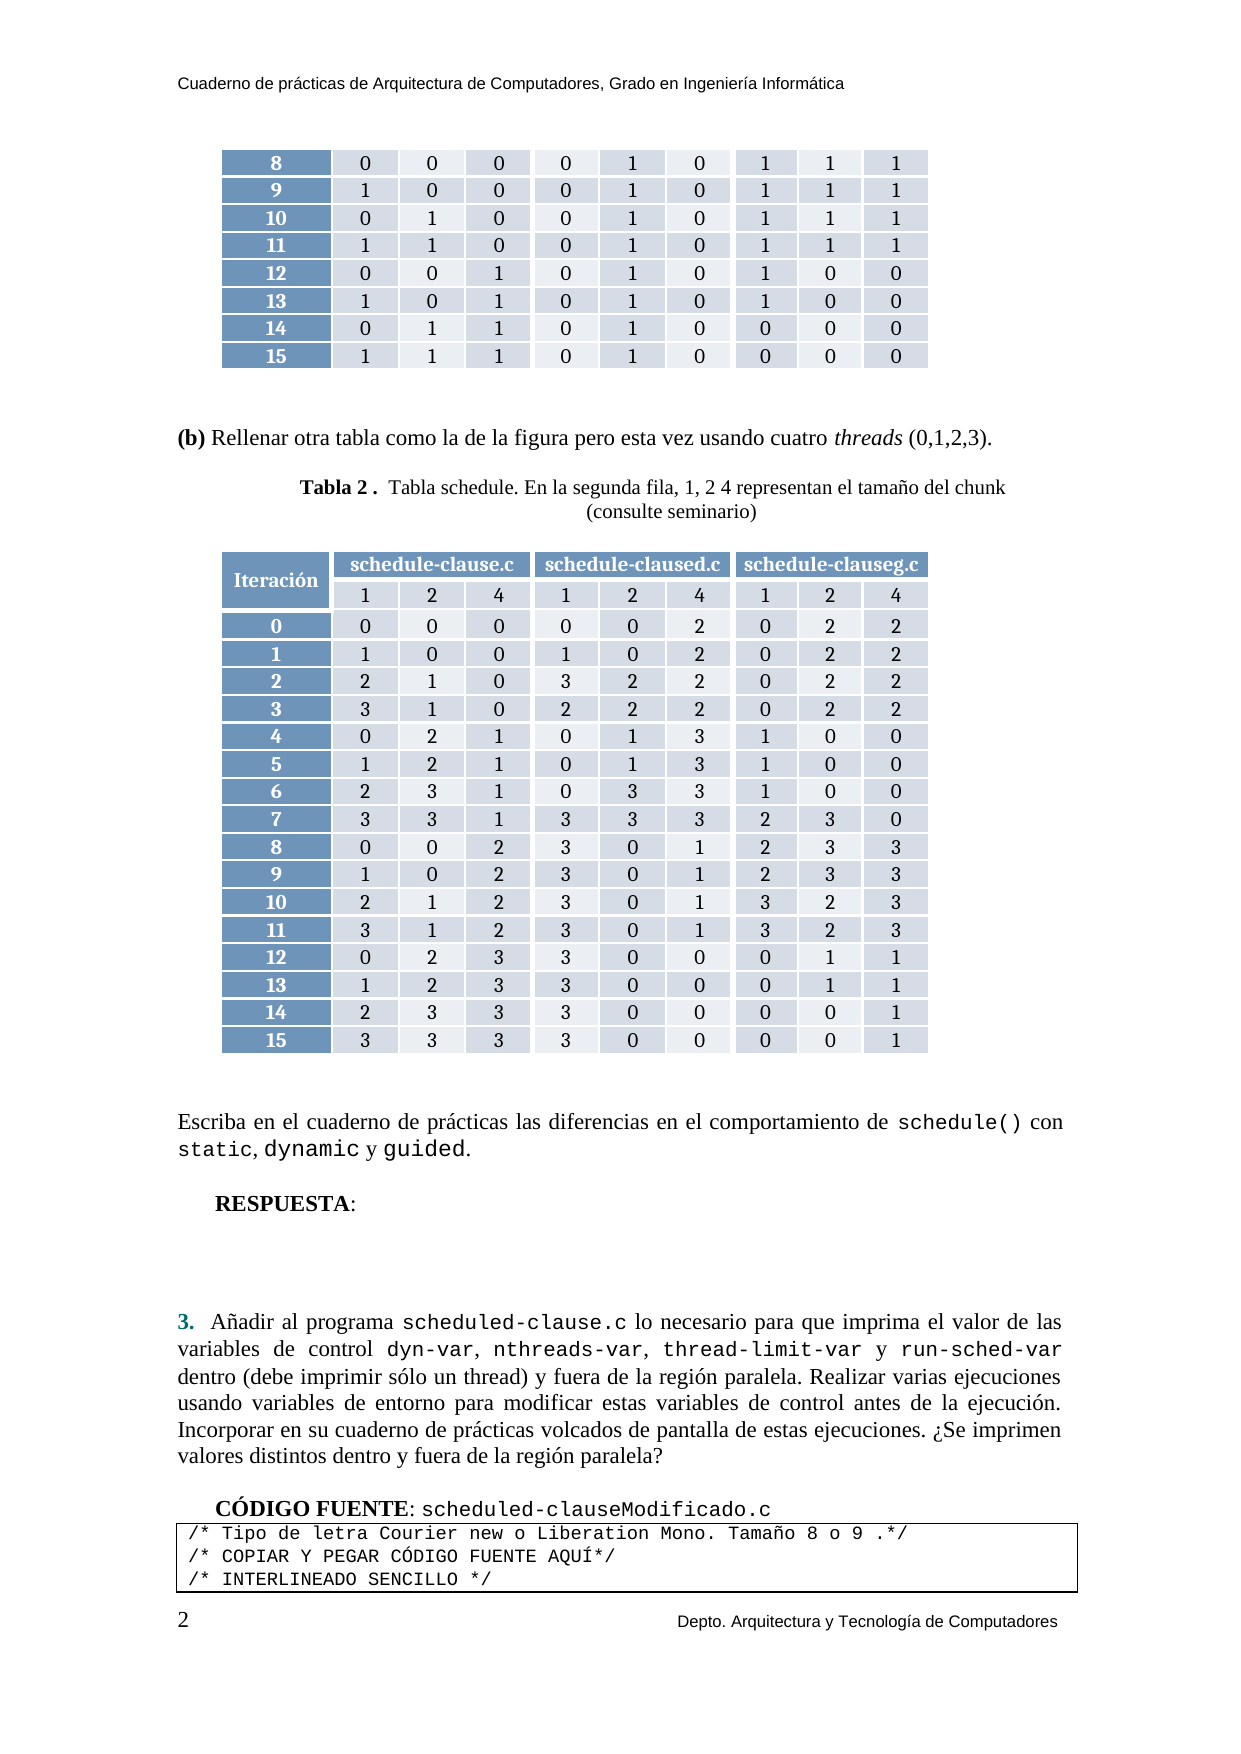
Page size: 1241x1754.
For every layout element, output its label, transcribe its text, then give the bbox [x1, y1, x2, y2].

table_cell 1 [466, 260, 530, 286]
table_cell 3 [400, 1000, 464, 1025]
table_cell 10 [222, 205, 331, 231]
table_cell 2 [864, 610, 928, 638]
table_cell 3 [333, 806, 398, 832]
table_cell 1 [864, 944, 928, 970]
table_cell 2 [600, 668, 665, 694]
table_cell 0 [535, 343, 598, 368]
table_cell 1 [466, 806, 530, 832]
table_cell 0 [736, 343, 797, 368]
table_cell 1 [400, 668, 464, 694]
table_cell 1 [333, 343, 398, 368]
table_cell 1 [466, 343, 530, 368]
table_cell 1 [864, 178, 928, 203]
table_cell 1 [600, 315, 665, 341]
table_cell 3 [400, 779, 464, 804]
table_cell 0 [736, 1027, 797, 1053]
table_cell 1 [600, 233, 665, 258]
table_cell 0 [600, 917, 665, 942]
table_cell 1 [667, 834, 730, 859]
table_cell 2 [736, 834, 797, 859]
table_cell 0 [667, 315, 730, 341]
table_cell 2 [222, 668, 331, 694]
table_cell 0 [400, 260, 464, 286]
table_cell 3 [864, 861, 928, 887]
table_cell 3 [535, 972, 598, 997]
table_cell 0 [600, 889, 665, 914]
table_cell 0 [736, 668, 797, 694]
table_cell 1 [864, 150, 928, 175]
table_cell 3 [864, 889, 928, 914]
table_cell 0 [667, 288, 730, 313]
table_cell 1 [864, 972, 928, 997]
table_cell [177, 523, 1053, 549]
table_cell 0 [535, 178, 598, 203]
table_cell 1 [864, 1000, 928, 1025]
table_cell 2 [799, 610, 861, 638]
table_cell 4 [667, 582, 730, 608]
table_cell 3 [799, 806, 861, 832]
table_cell 2 [466, 889, 530, 914]
list Escriba en el cuaderno de prácticas las diferencias en el comportamiento de schedule() con static, dynamic y guided. [177, 1108, 1063, 1163]
table_cell 3 [466, 972, 530, 997]
table_cell 2 [799, 641, 861, 666]
table_cell 9 [222, 178, 331, 203]
table_cell 0 [736, 610, 797, 638]
table_cell 3 [466, 1000, 530, 1025]
table_cell 1 [600, 343, 665, 368]
table_cell 2 [667, 610, 730, 638]
table_cell 8 [222, 834, 331, 859]
table_cell 1 [333, 751, 398, 777]
table_cell 0 [535, 150, 598, 175]
table_cell 0 [799, 1000, 861, 1025]
table_cell 0 [799, 288, 861, 313]
table_cell 8 [222, 150, 331, 175]
table_header schedule-claused.c [535, 552, 730, 577]
table_cell 1 [466, 779, 530, 804]
table_cell 2 [667, 696, 730, 721]
table_cell 3 [466, 1027, 530, 1053]
table_cell 10 [222, 889, 331, 914]
table_cell 1 [864, 233, 928, 258]
table_cell 1 [400, 889, 464, 914]
table_cell 0 [864, 806, 928, 832]
table_cell 0 [600, 610, 665, 638]
table_cell 3 [535, 944, 598, 970]
table_cell 0 [736, 641, 797, 666]
table_cell 0 [799, 343, 861, 368]
table_cell 0 [535, 288, 598, 313]
text (b) Rellenar otra tabla como la de la figura pero esta vez usando cuatro threads (0,1,2,3). [177, 424, 1063, 450]
table_cell 3 [799, 834, 861, 859]
table_cell 0 [600, 861, 665, 887]
table_cell 0 [864, 751, 928, 777]
table_cell 2 [667, 641, 730, 666]
table_cell 1 [600, 205, 665, 231]
table_cell 3 [736, 917, 797, 942]
table_cell 0 [736, 1000, 797, 1025]
table_cell 15 [222, 1027, 331, 1053]
table_cell 1 [799, 972, 861, 997]
table_cell 1 [799, 178, 861, 203]
table_cell 1 [799, 233, 861, 258]
table_cell 3 [864, 834, 928, 859]
table_cell 2 [864, 641, 928, 666]
table_cell 1 [334, 582, 398, 608]
table_cell 2 [799, 917, 861, 942]
table_cell 1 [333, 972, 398, 997]
table_cell 2 [400, 724, 464, 749]
table_cell 12 [222, 260, 331, 286]
table_cell 2 [799, 582, 861, 608]
table_cell 0 [535, 751, 598, 777]
table_cell 12 [222, 944, 331, 970]
table_cell 0 [535, 233, 598, 258]
table_cell 0 [400, 610, 464, 638]
table_cell 0 [799, 315, 861, 341]
table_cell 0 [466, 178, 530, 203]
table_cell 4 [864, 582, 928, 608]
table_cell 1 [864, 1027, 928, 1053]
table_cell 3 [799, 861, 861, 887]
table_cell 7 [222, 806, 331, 832]
table_cell 0 [799, 724, 861, 749]
list 3. Añadir al programa scheduled-clause.c lo necesario para que imprima el valor de las variables de control dyn-var, nthreads-var, thread-limit-var y run-sched-var dentro (debe imprimir sólo un thread) y fuera de la región paralela. Realizar varias ejecuciones usando variables de entorno para modificar estas variables de control antes de la ejecución. Incorporar en su cuaderno de prácticas volcados de pantalla de estas ejecuciones. ¿Se imprimen valores distintos dentro y fuera de la región paralela? [177, 1308, 1063, 1468]
table_cell 2 [667, 668, 730, 694]
table_cell 0 [864, 260, 928, 286]
table_cell 3 [600, 806, 665, 832]
table_cell 1 [535, 641, 598, 666]
text RESPUESTA: [215, 1190, 1063, 1216]
table_cell 13 [222, 972, 331, 997]
table_cell 0 [466, 641, 530, 666]
table_cell 4 [222, 724, 331, 749]
table_cell 0 [400, 150, 464, 175]
table_cell 0 [667, 205, 730, 231]
table_cell 2 [466, 834, 530, 859]
table_cell 0 [799, 1027, 861, 1053]
table_cell 0 [466, 668, 530, 694]
table_cell 1 [466, 751, 530, 777]
table_cell 1 [400, 696, 464, 721]
table_cell 1 [400, 343, 464, 368]
table_cell 0 [535, 315, 598, 341]
table_cell 0 [667, 944, 730, 970]
table_cell 14 [222, 315, 331, 341]
table_cell 3 [466, 944, 530, 970]
table_cell 2 [400, 751, 464, 777]
text CÓDIGO FUENTE: scheduled-clauseModificado.c [215, 1495, 1063, 1522]
table_cell 0 [864, 288, 928, 313]
table_cell 1 [736, 779, 797, 804]
table_cell 0 [864, 315, 928, 341]
table_cell 3 [535, 889, 598, 914]
table_cell 1 [333, 861, 398, 887]
table_cell 3 [400, 1027, 464, 1053]
table_cell 0 [600, 1000, 665, 1025]
table_cell 1 [736, 205, 797, 231]
table_header schedule-clause.c [334, 552, 530, 577]
table_cell 0 [466, 610, 530, 638]
table_cell 0 [535, 724, 598, 749]
table_cell 0 [667, 233, 730, 258]
table_cell 2 [466, 861, 530, 887]
table_cell 2 [799, 696, 861, 721]
table_cell 1 [466, 315, 530, 341]
table_cell 1 [600, 178, 665, 203]
table_cell 0 [600, 641, 665, 666]
table_cell 1 [736, 751, 797, 777]
table_cell 11 [222, 917, 331, 942]
table_cell 3 [535, 834, 598, 859]
table_cell 0 [799, 751, 861, 777]
table_cell 0 [535, 779, 598, 804]
table_cell 3 [667, 724, 730, 749]
table_cell 0 [600, 944, 665, 970]
table_cell 0 [600, 834, 665, 859]
table_header Tabla schedule. En la segunda fila, 1, 2 4 representan el tamaño del chunk (consulte seminario) [177, 450, 1053, 523]
table_cell 1 [333, 233, 398, 258]
table_cell 3 [333, 1027, 398, 1053]
table_cell 3 [667, 751, 730, 777]
table_cell 6 [222, 779, 331, 804]
table_cell 3 [535, 668, 598, 694]
table_cell 2 [466, 917, 530, 942]
table_cell 2 [864, 696, 928, 721]
table_cell 1 [333, 288, 398, 313]
table_cell 3 [667, 779, 730, 804]
table_cell 1 [600, 150, 665, 175]
table_cell 0 [600, 1027, 665, 1053]
table_cell 2 [736, 806, 797, 832]
table_cell 0 [667, 178, 730, 203]
table_cell 0 [400, 861, 464, 887]
table_cell 1 [333, 178, 398, 203]
table_cell 1 [535, 582, 598, 608]
table_cell 0 [864, 343, 928, 368]
table_cell 4 [466, 582, 530, 608]
table_cell 1 [333, 641, 398, 666]
table_cell 0 [667, 150, 730, 175]
table_cell 3 [535, 1027, 598, 1053]
table_cell 3 [535, 806, 598, 832]
table_cell 0 [333, 610, 398, 638]
table_cell 1 [600, 288, 665, 313]
table_cell 1 [736, 233, 797, 258]
table_cell 0 [600, 972, 665, 997]
table_cell 13 [222, 288, 331, 313]
table_cell 2 [600, 696, 665, 721]
table_cell 0 [667, 972, 730, 997]
table_cell 2 [600, 582, 665, 608]
table_cell 3 [333, 696, 398, 721]
table_cell 3 [600, 779, 665, 804]
table_cell 1 [222, 641, 331, 666]
table_cell 3 [222, 696, 331, 721]
table_cell 0 [466, 233, 530, 258]
table_cell 15 [222, 343, 331, 368]
table_cell 2 [333, 779, 398, 804]
table_cell 0 [333, 834, 398, 859]
table_cell 3 [333, 917, 398, 942]
table_cell 0 [535, 205, 598, 231]
table_cell 0 [400, 288, 464, 313]
table_cell 0 [400, 641, 464, 666]
table_cell 0 [333, 724, 398, 749]
table_cell 2 [333, 889, 398, 914]
table_cell 5 [222, 751, 331, 777]
table_cell 0 [667, 1000, 730, 1025]
table_cell 3 [535, 861, 598, 887]
table_cell 1 [400, 315, 464, 341]
table_cell 3 [667, 806, 730, 832]
table_cell 1 [864, 205, 928, 231]
table_cell 1 [600, 260, 665, 286]
table_cell 2 [400, 944, 464, 970]
table_header Iteración [222, 552, 329, 608]
table_cell 0 [333, 260, 398, 286]
table_cell 1 [736, 288, 797, 313]
table_cell 1 [400, 917, 464, 942]
table_header /* Tipo de letra Courier new o Liberation Mono. Tamaño 8 o 9 .*/ /* COPIAR Y PEGAR CÓDIGO FUENTE AQUÍ*/ /* INTERLINEADO SENCILLO */ [177, 1524, 1077, 1591]
table_cell 1 [400, 233, 464, 258]
table_cell 0 [222, 613, 331, 638]
table_cell 1 [736, 150, 797, 175]
table_cell 0 [736, 944, 797, 970]
table_cell 2 [400, 972, 464, 997]
table_cell 1 [667, 889, 730, 914]
table_cell 0 [864, 724, 928, 749]
table_cell 2 [333, 1000, 398, 1025]
table_cell 0 [333, 315, 398, 341]
table_cell 2 [864, 668, 928, 694]
table_cell 2 [799, 889, 861, 914]
table_cell 1 [799, 205, 861, 231]
table_cell 0 [799, 779, 861, 804]
table_cell 2 [736, 861, 797, 887]
table_cell 0 [466, 150, 530, 175]
table_cell 0 [400, 834, 464, 859]
table_cell 0 [864, 779, 928, 804]
table_cell 14 [222, 1000, 331, 1025]
table_cell 0 [667, 1027, 730, 1053]
table_cell 11 [222, 233, 331, 258]
table_cell 0 [667, 260, 730, 286]
table_cell 0 [535, 260, 598, 286]
table_cell 0 [736, 972, 797, 997]
table_cell 2 [535, 696, 598, 721]
table_cell 3 [736, 889, 797, 914]
table_cell 3 [535, 1000, 598, 1025]
table_cell 1 [799, 944, 861, 970]
table_cell 9 [222, 861, 331, 887]
table_cell 0 [535, 610, 598, 638]
table_cell 1 [667, 917, 730, 942]
table_cell 1 [466, 724, 530, 749]
table_cell 0 [466, 205, 530, 231]
table_cell 0 [333, 150, 398, 175]
table_cell 1 [736, 178, 797, 203]
table_cell 3 [535, 917, 598, 942]
table_header schedule-clauseg.c [736, 552, 928, 577]
table_cell 0 [333, 944, 398, 970]
table_cell 2 [799, 668, 861, 694]
table_cell 3 [400, 806, 464, 832]
table_cell 1 [736, 724, 797, 749]
table_cell 0 [333, 205, 398, 231]
table_cell 1 [667, 861, 730, 887]
table_cell 1 [466, 288, 530, 313]
table_cell 0 [466, 696, 530, 721]
table_cell 1 [799, 150, 861, 175]
table_cell 1 [600, 751, 665, 777]
table_cell 1 [736, 260, 797, 286]
table_cell 0 [667, 343, 730, 368]
table_cell 0 [400, 178, 464, 203]
table_cell 0 [736, 696, 797, 721]
table_cell 2 [333, 668, 398, 694]
table_cell 0 [799, 260, 861, 286]
table_cell 0 [736, 315, 797, 341]
table_cell 1 [400, 205, 464, 231]
table_cell 1 [736, 582, 797, 608]
table_cell 2 [400, 582, 464, 608]
table_cell 1 [600, 724, 665, 749]
table_cell 3 [864, 917, 928, 942]
